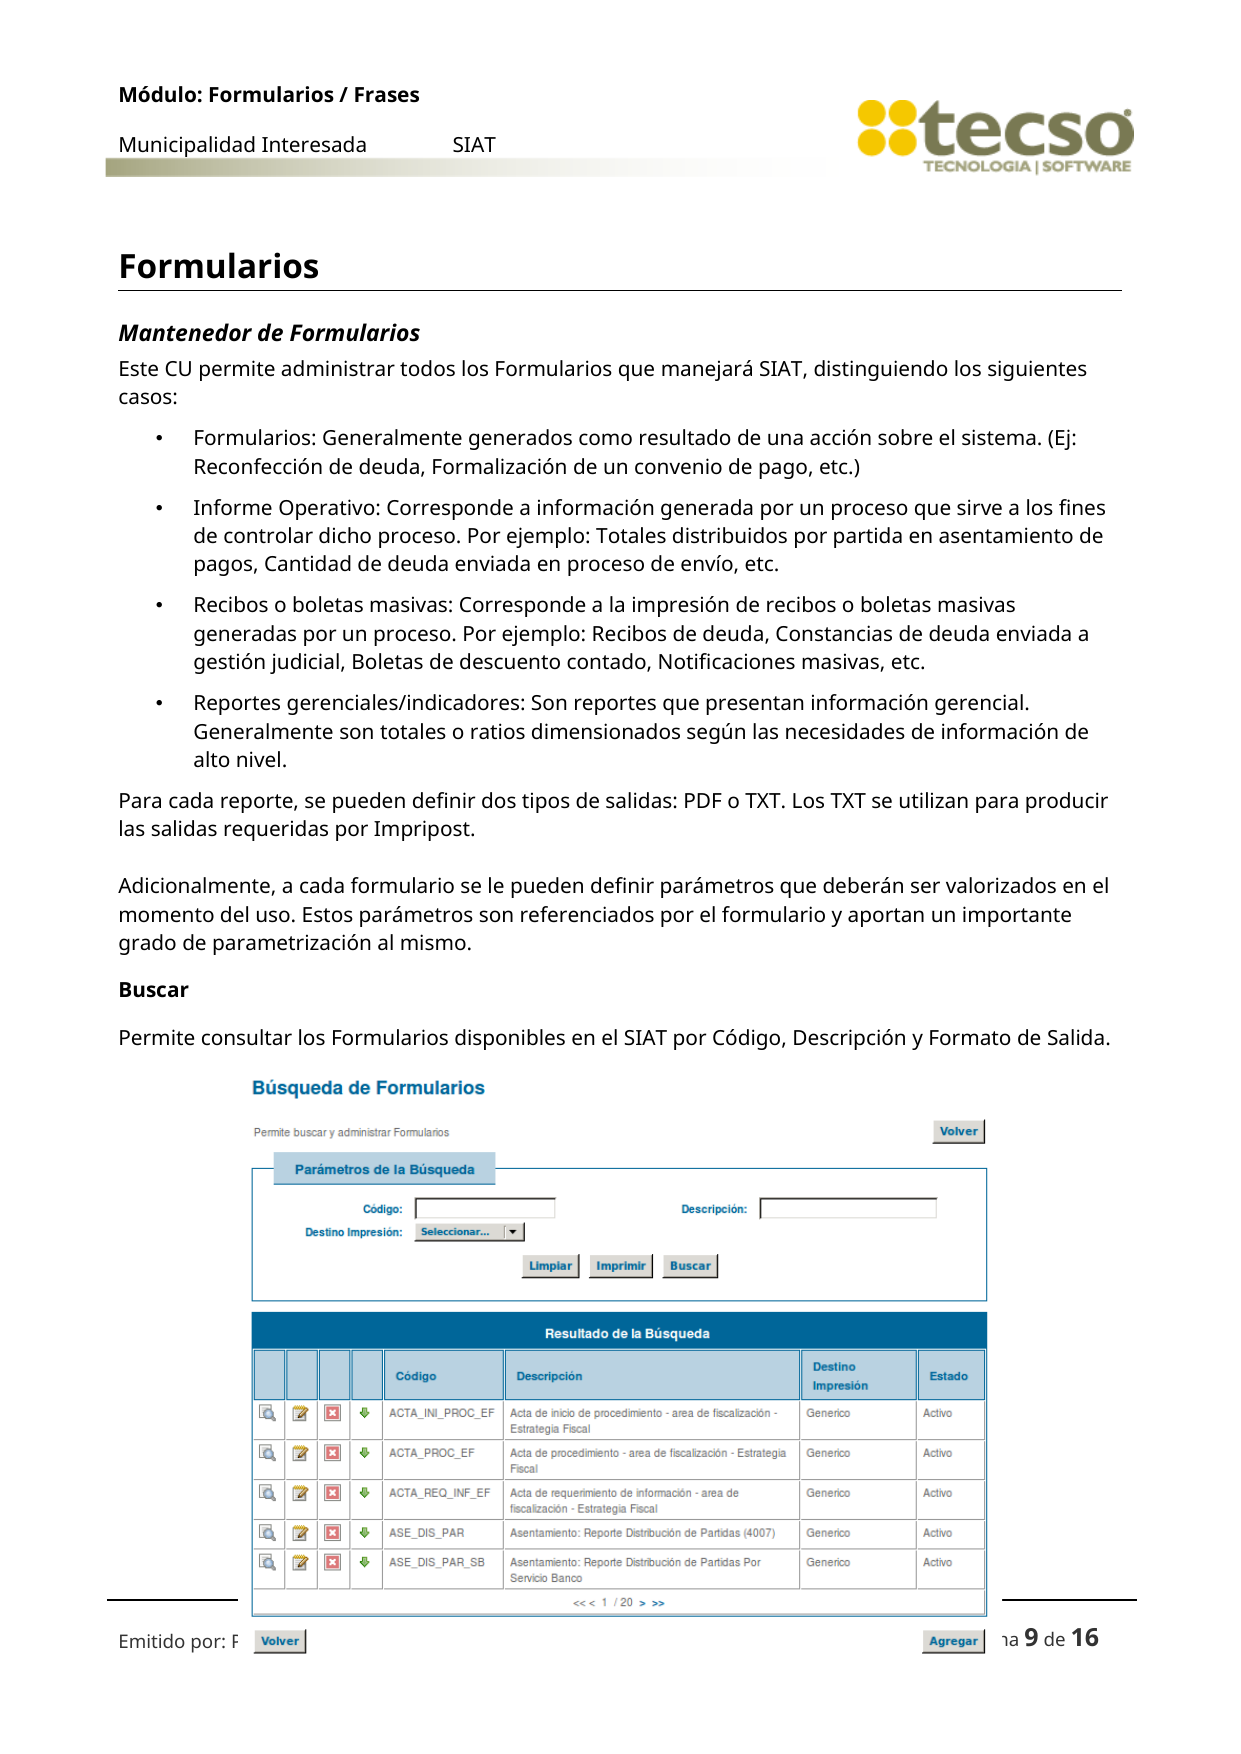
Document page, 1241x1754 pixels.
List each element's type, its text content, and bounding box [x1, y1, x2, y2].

subtitle Formularios [118, 243, 1122, 290]
text Para cada reporte, se pueden definir dos tipos de salidas: PDF o TXT. Los TXT se utilizan para producir las salidas requeridas por Impripost. Adicionalmente, a cada formulario se le pueden definir parámetros que deberán ser valorizados en el momento del uso. Estos parámetros son referenciados por el formulario y aportan un importante grado de parametrización al mismo. [118, 786, 1122, 957]
picture [238, 1068, 1003, 1663]
picture [105, 100, 1134, 177]
list Informe Operativo: Corresponde a información generada por un proceso que sirve a los fines de controlar dicho proceso. Por ejemplo: Totales distribuidos por partida en asentamiento de pagos, Cantidad de deuda enviada en proceso de envío, etc. [156, 493, 1122, 578]
subtitle Mantenedor de Formularios [118, 316, 1122, 348]
list Reportes gerenciales/indicadores: Son reportes que presentan información gerencial. Generalmente son totales o ratios dimensionados según las necesidades de información de alto nivel. [156, 688, 1122, 774]
text Permite consultar los Formularios disponibles en el SIAT por Código, Descripción y Formato de Salida. [118, 1023, 1122, 1079]
list Recibos o boletas masivas: Corresponde a la impresión de recibos o boletas masivas generadas por un proceso. Por ejemplo: Recibos de deuda, Constancias de deuda enviada a gestión judicial, Boletas de descuento contado, Notificaciones masivas, etc. [156, 591, 1122, 676]
text Buscar [118, 976, 1122, 1004]
text Este CU permite administrar todos los Formularios que manejará SIAT, distinguiendo los siguientes casos: [118, 354, 1122, 411]
list Formularios: Generalmente generados como resultado de una acción sobre el sistema. (Ej: Reconfección de deuda, Formalización de un convenio de pago, etc.) [156, 423, 1122, 480]
